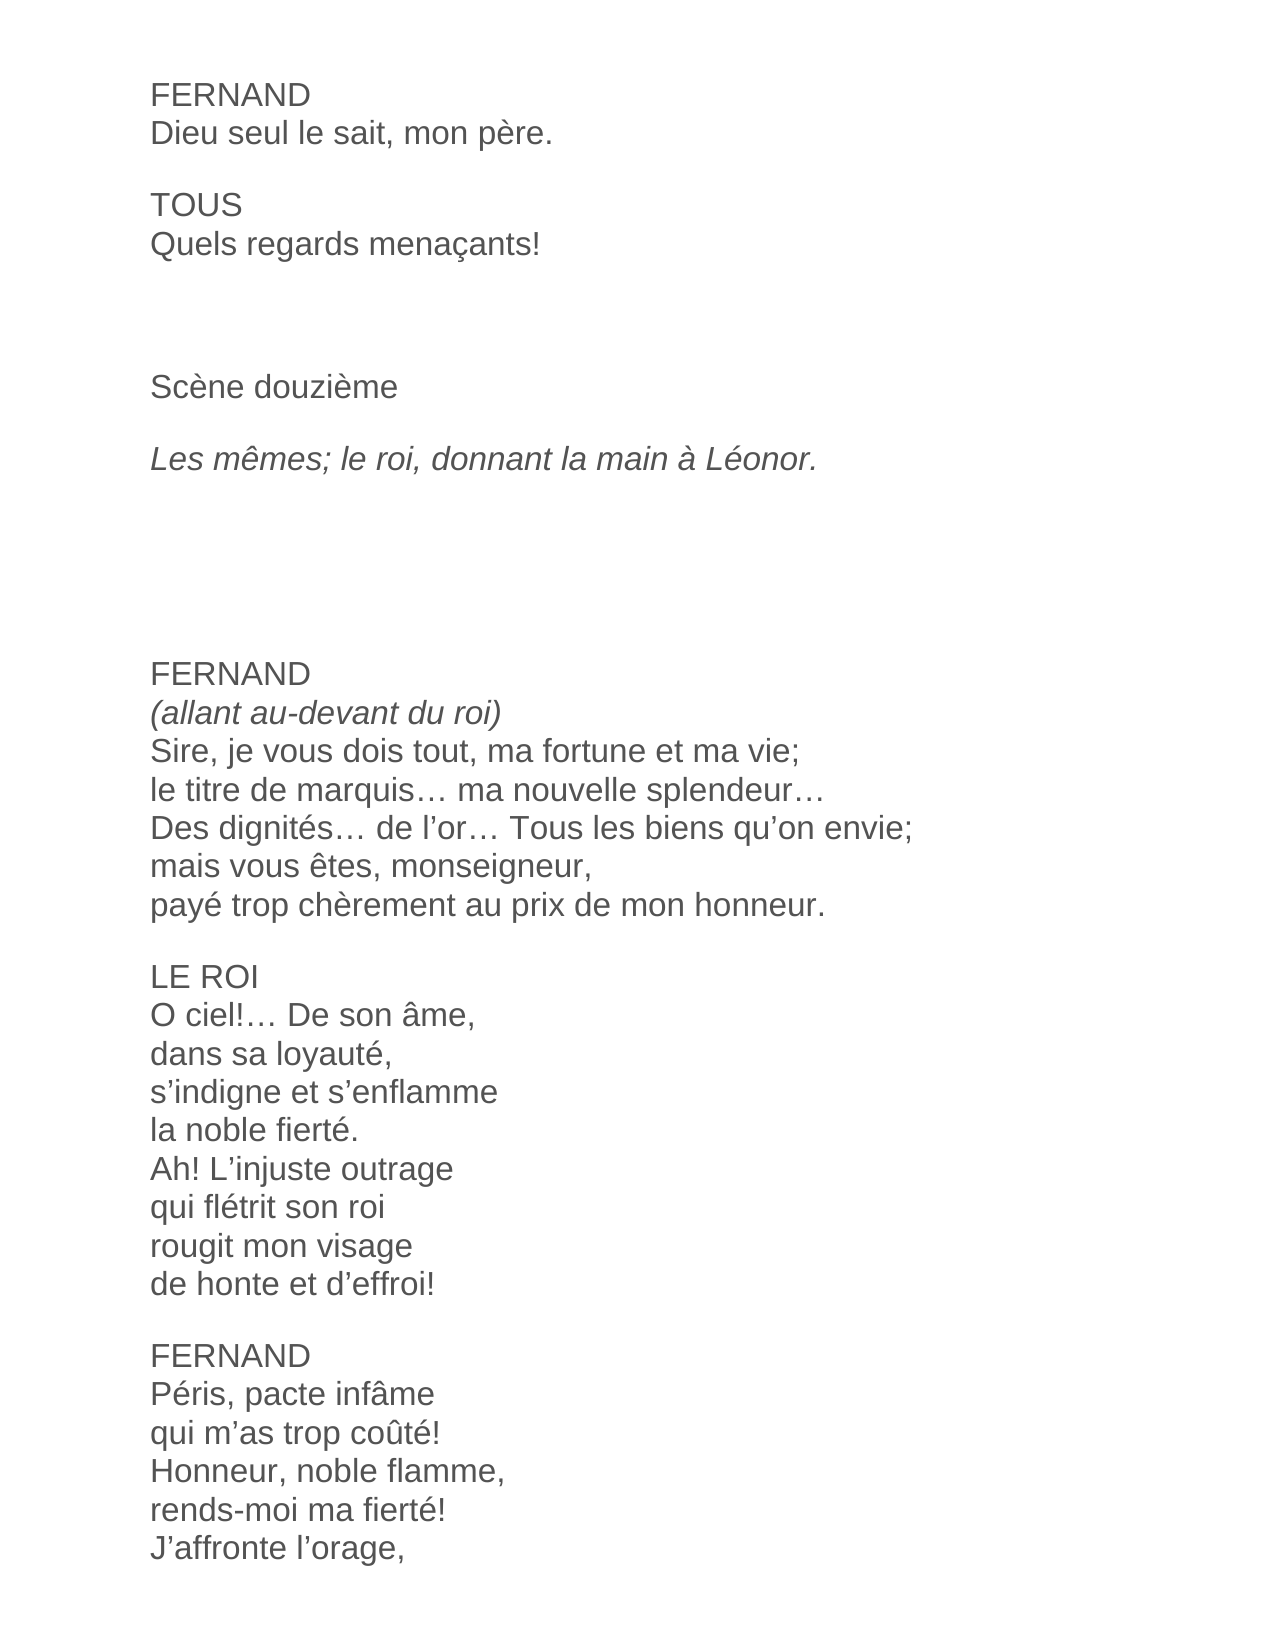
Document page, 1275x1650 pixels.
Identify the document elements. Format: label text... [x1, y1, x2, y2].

text FERNAND (allant au-devant du roi) Sire, je vous dois tout, ma fortune et ma vie; le titre de marquis… ma nouvelle splendeur… Des dignités… de l’or… Tous les biens qu’on envie; mais vous êtes, monseigneur, payé trop chèrement au prix de mon honneur. [150, 654, 1125, 923]
text Scène douzième [150, 367, 1125, 406]
text TOUS Quels regards menaçants! [150, 185, 1125, 262]
text FERNAND Dieu seul le sait, mon père. [150, 75, 1125, 152]
text FERNAND Péris, pacte infâme qui m’as trop coûté! Honneur, noble flamme, rends-moi ma fierté! J’affronte l’orage, [150, 1336, 1125, 1567]
text LE ROI O ciel!… De son âme, dans sa loyauté, s’indigne et s’enflamme la noble fierté. Ah! L’injuste outrage qui flétrit son roi rougit mon visage de honte et d’effroi! [150, 957, 1125, 1303]
text Les mêmes; le roi, donnant la main à Léonor. [150, 439, 1125, 477]
